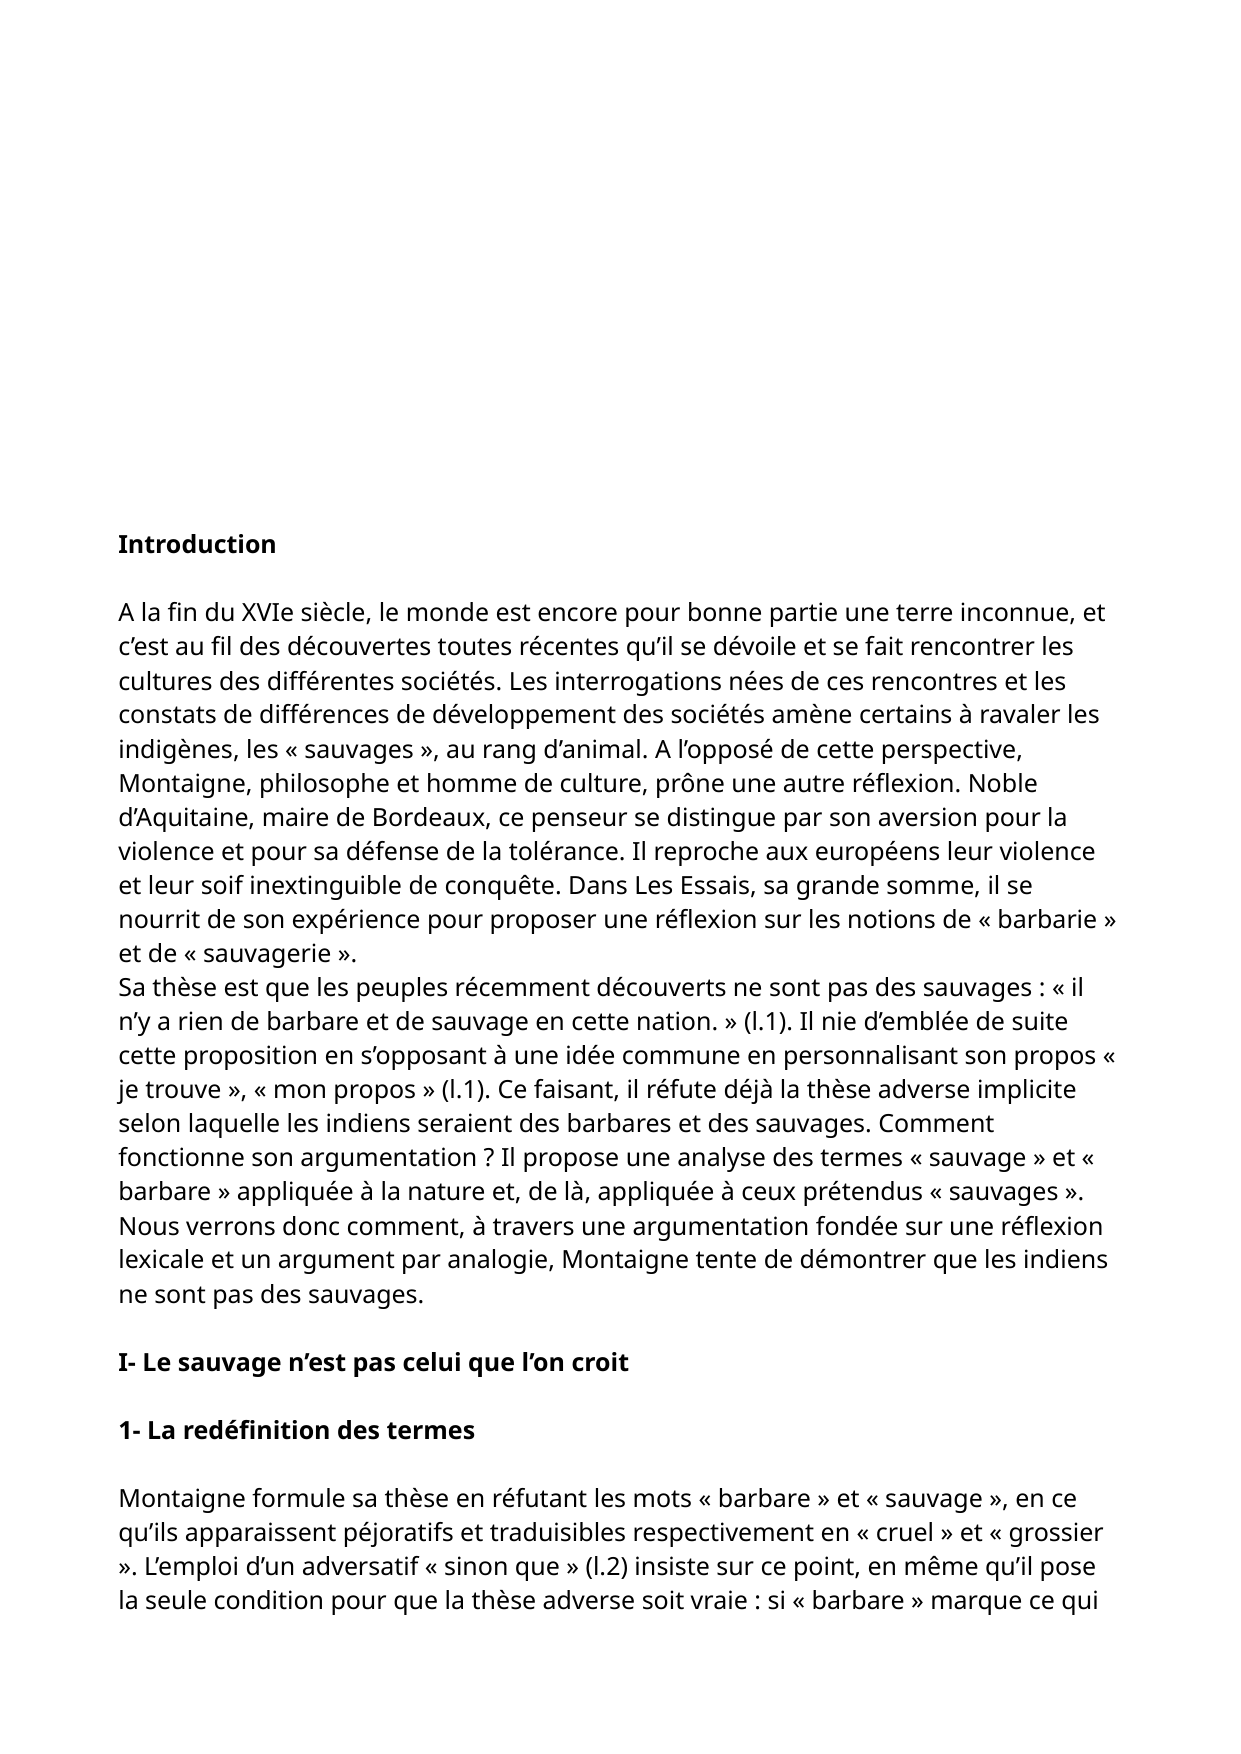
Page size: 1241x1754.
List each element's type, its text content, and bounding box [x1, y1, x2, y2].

text Sa thèse est que les peuples récemment découverts ne sont pas des sauvages : « il n’y a rien de barbare et de sauvage en cette nation. » (l.1). Il nie d’emblée de suite cette proposition en s’opposant à une idée commune en personnalisant son propos « je trouve », « mon propos » (l.1). Ce faisant, il réfute déjà la thèse adverse implicite selon laquelle les indiens seraient des barbares et des sauvages. Comment fonctionne son argumentation ? Il propose une analyse des termes « sauvage » et « barbare » appliquée à la nature et, de là, appliquée à ceux prétendus « sauvages ». Nous verrons donc comment, à travers une argumentation fondée sur une réflexion lexicale et un argument par analogie, Montaigne tente de démontrer que les indiens ne sont pas des sauvages. [118, 970, 1122, 1310]
text Montaigne formule sa thèse en réfutant les mots « barbare » et « sauvage », en ce qu’ils apparaissent péjoratifs et traduisibles respectivement en « cruel » et « grossier ». L’emploi d’un adversatif « sinon que » (l.2) insiste sur ce point, en même qu’il pose la seule condition pour que la thèse adverse soit vraie : si « barbare » marque ce qui [118, 1481, 1122, 1617]
text 1- La redéfinition des termes [118, 1412, 1122, 1447]
text Introduction [118, 527, 1122, 561]
text A la fin du XVIe siècle, le monde est encore pour bonne partie une terre inconnue, et c’est au fil des découvertes toutes récentes qu’il se dévoile et se fait rencontrer les cultures des différentes sociétés. Les interrogations nées de ces rencontres et les constats de différences de développement des sociétés amène certains à ravaler les indigènes, les « sauvages », au rang d’animal. A l’opposé de cette perspective, Montaigne, philosophe et homme de culture, prône une autre réflexion. Noble d’Aquitaine, maire de Bordeaux, ce penseur se distingue par son aversion pour la violence et pour sa défense de la tolérance. Il reproche aux européens leur violence et leur soif inextinguible de conquête. Dans Les Essais, sa grande somme, il se nourrit de son expérience pour proposer une réflexion sur les notions de « barbarie » et de « sauvagerie ». [118, 595, 1122, 970]
text I- Le sauvage n’est pas celui que l’on croit [118, 1344, 1122, 1378]
